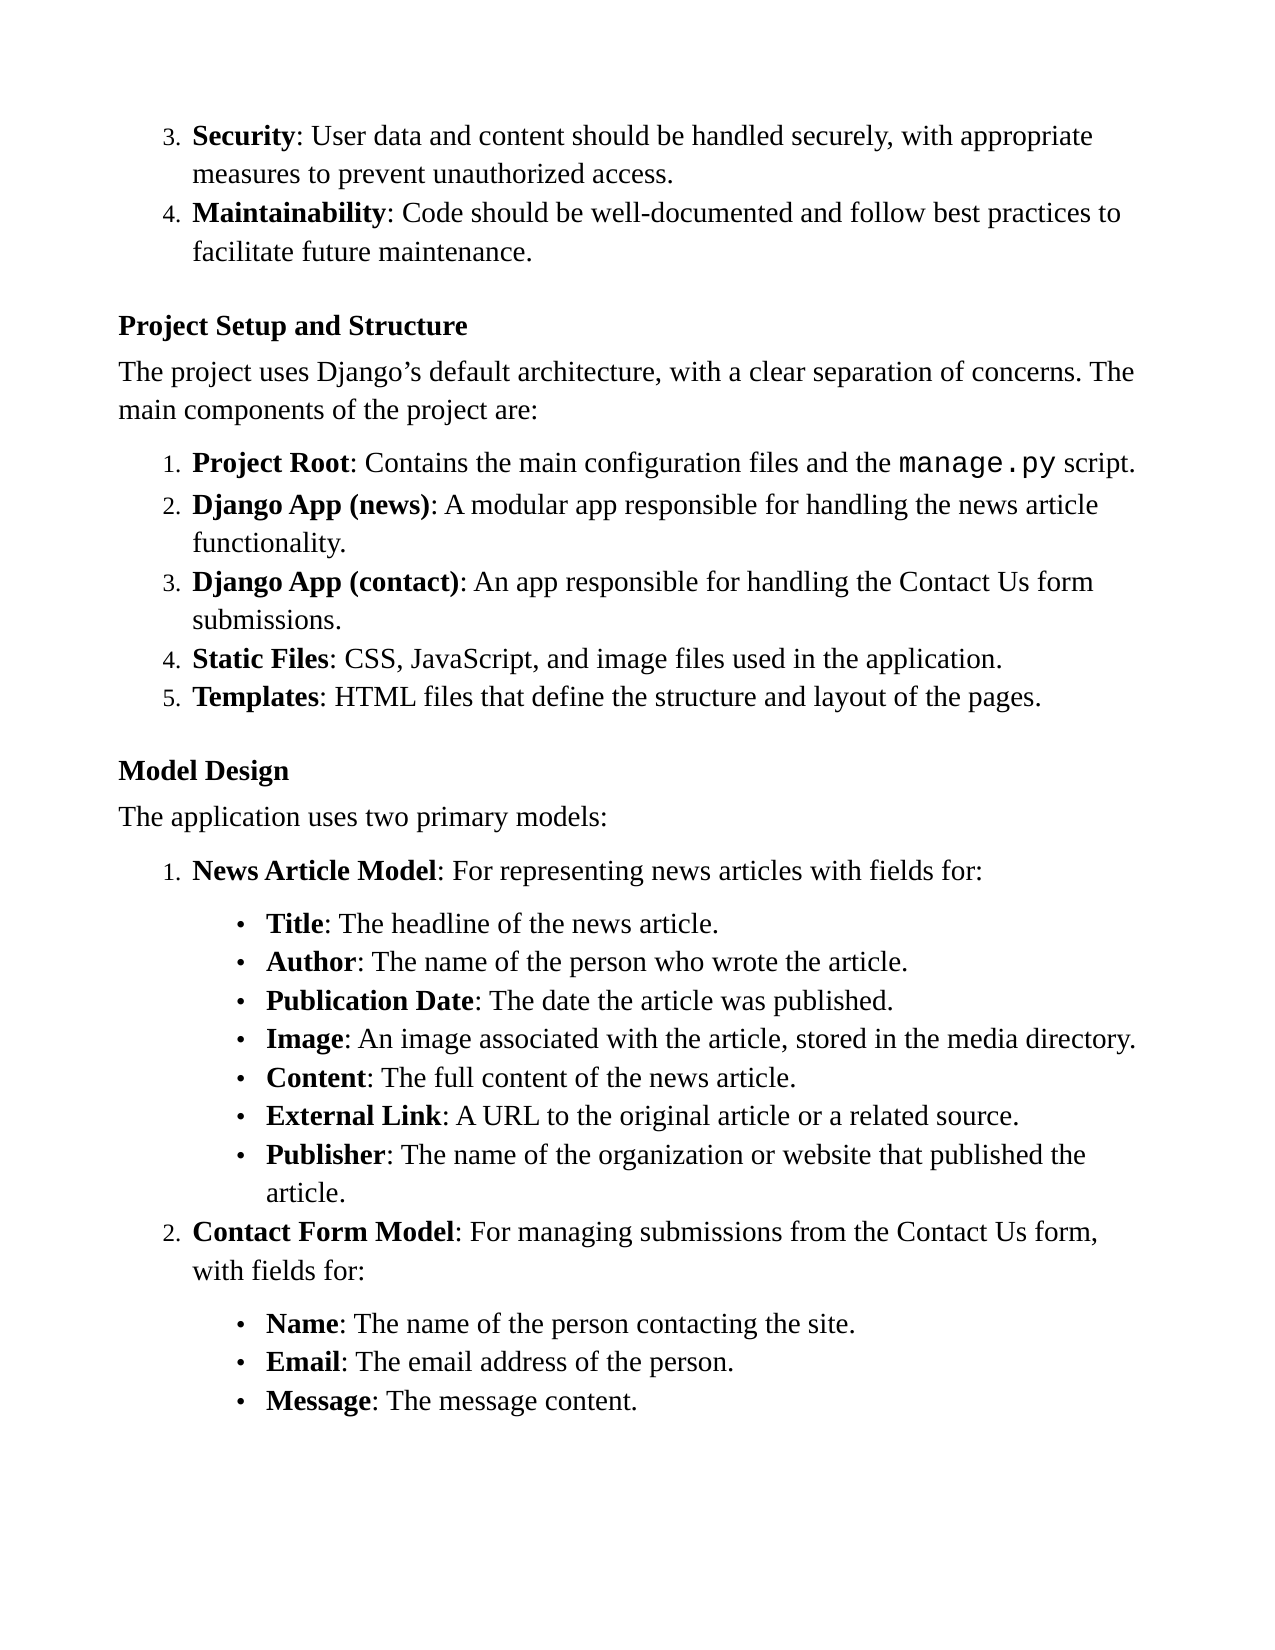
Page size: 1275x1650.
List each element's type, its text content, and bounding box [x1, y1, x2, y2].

list Title: The headline of the news article. [236, 906, 1157, 939]
list Static Files: CSS, JavaScript, and image files used in the application. [162, 641, 1157, 674]
list Templates: HTML files that define the structure and layout of the pages. [162, 679, 1157, 713]
list Publication Date: The date the article was published. [236, 983, 1157, 1016]
list Image: An image associated with the article, stored in the media directory. [236, 1021, 1157, 1055]
list Project Root: Contains the main configuration files and the manage.py script. [162, 445, 1157, 481]
list Security: User data and content should be handled securely, with appropriate measures to prevent unauthorized access. [162, 118, 1157, 190]
list External Link: A URL to the original article or a related source. [236, 1098, 1157, 1132]
list Email: The email address of the person. [236, 1344, 1157, 1378]
list News Article Model: For representing news articles with fields for: [162, 853, 1157, 886]
subtitle Model Design [118, 753, 1157, 787]
list Message: The message content. [236, 1383, 1157, 1416]
list Publisher: The name of the organization or website that published the article. [236, 1137, 1157, 1209]
list Author: The name of the person who wrote the article. [236, 944, 1157, 978]
list Django App (contact): An app responsible for handling the Contact Us form submissions. [162, 564, 1157, 636]
list Maintainability: Code should be well-documented and follow best practices to facilitate future maintenance. [162, 195, 1157, 267]
text The application uses two primary models: [118, 799, 1157, 833]
list Django App (news): A modular app responsible for handling the news article functionality. [162, 487, 1157, 559]
list Contact Form Model: For managing submissions from the Contact Us form, with fields for: [162, 1214, 1157, 1286]
text The project uses Django’s default architecture, with a clear separation of concerns. The main components of the project are: [118, 354, 1157, 426]
list Content: The full content of the news article. [236, 1060, 1157, 1093]
list Name: The name of the person contacting the site. [236, 1306, 1157, 1339]
subtitle Project Setup and Structure [118, 308, 1157, 341]
